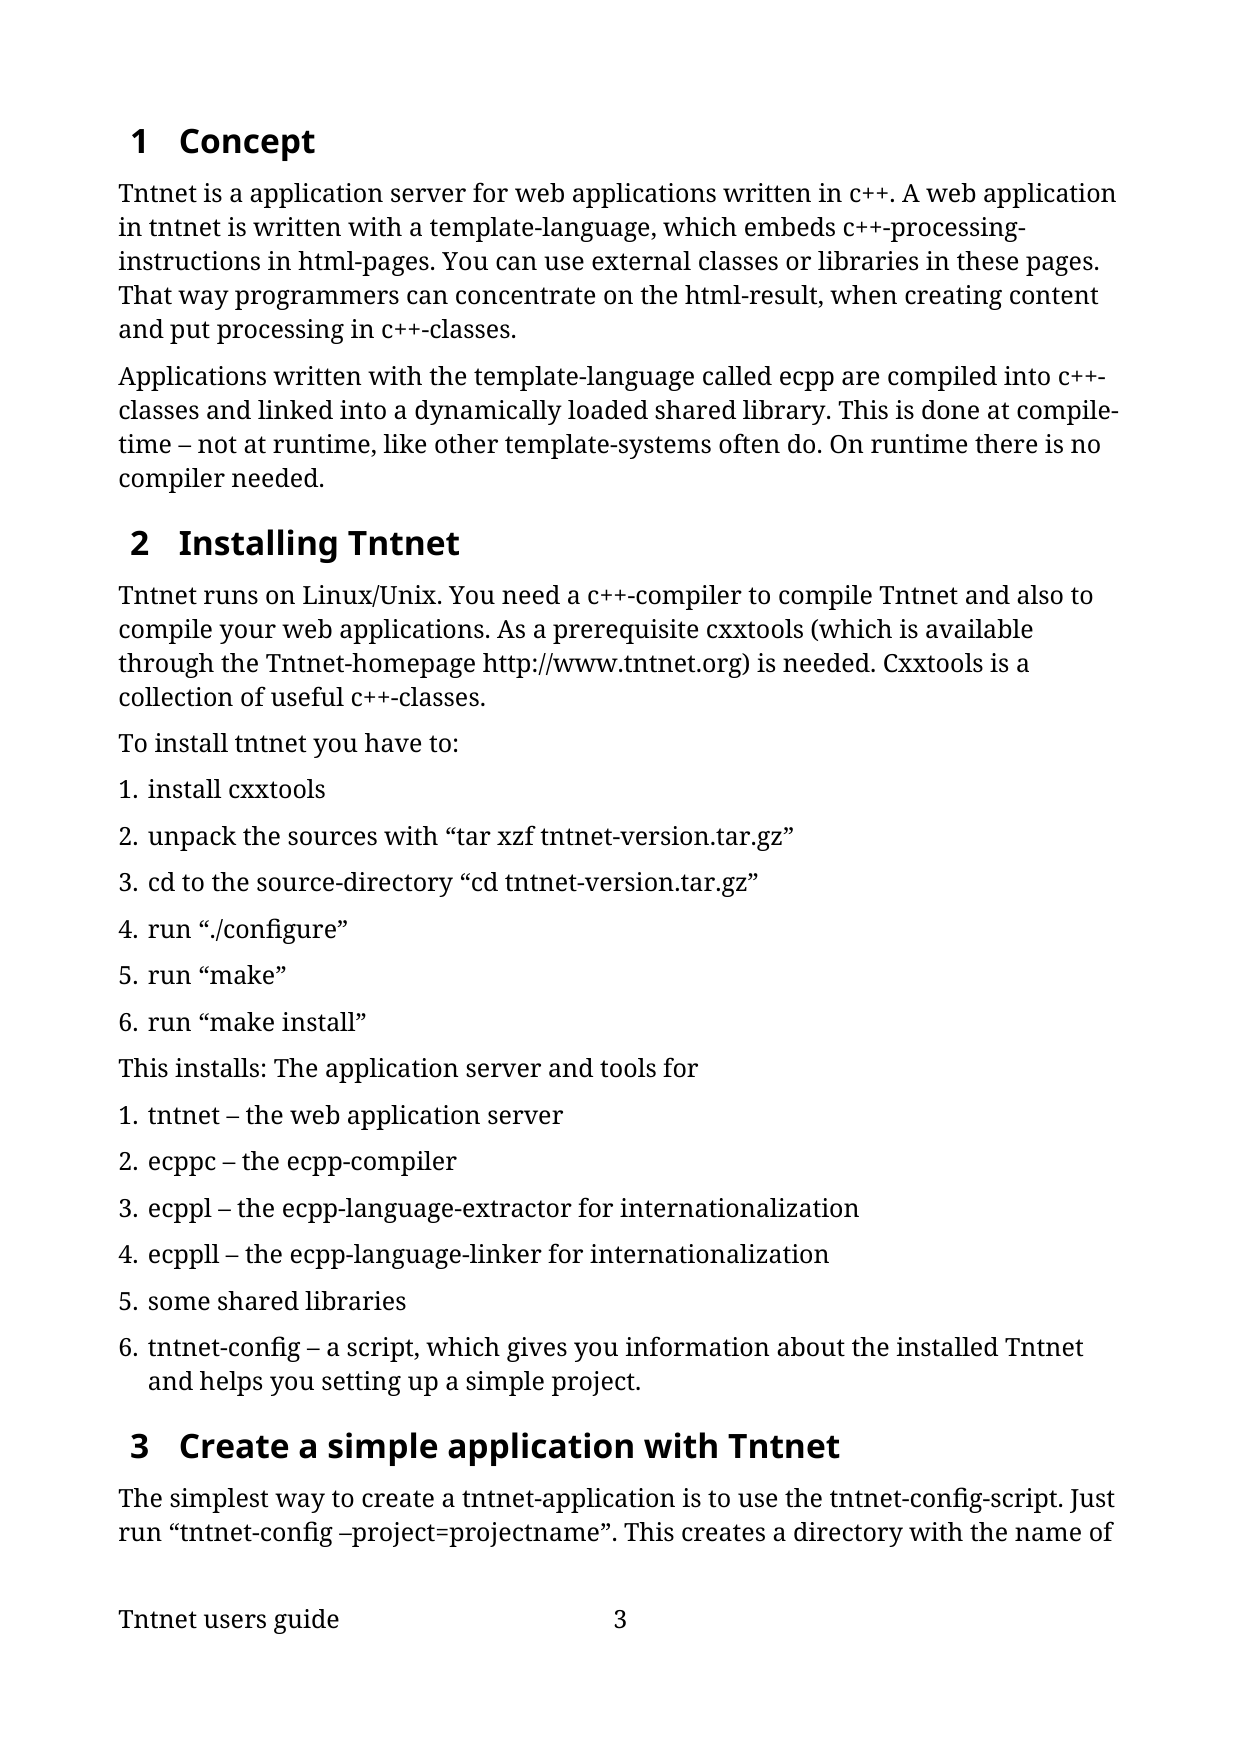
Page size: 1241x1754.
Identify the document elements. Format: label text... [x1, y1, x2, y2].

list tntnet – the web application server [118, 1097, 1122, 1131]
list run “make” [118, 958, 1122, 992]
list tntnet-config – a script, which gives you information about the installed Tntnet and helps you setting up a simple project. [118, 1329, 1122, 1397]
list ecppll – the ecpp-language-linker for internationalization [118, 1237, 1122, 1271]
text To install tntnet you have to: [118, 726, 1122, 759]
subtitle Concept [118, 118, 1122, 164]
list unpack the sources with “tar xzf tntnet-version.tar.gz” [118, 818, 1122, 852]
list run “make install” [118, 1004, 1122, 1038]
text This installs: The application server and tools for [118, 1051, 1122, 1085]
subtitle Installing Tntnet [118, 519, 1122, 565]
text The simplest way to create a tntnet-application is to use the tntnet-config-script. Just run “tntnet-config –project=projectname”. This creates a directory with the name of [118, 1481, 1122, 1548]
text Tntnet is a application server for web applications written in c++. A web application in tntnet is written with a template-language, which embeds c++-processing-instructions in html-pages. You can use external classes or libraries in these pages. That way programmers can concentrate on the html-result, when creating content and put processing in c++-classes. [118, 176, 1122, 346]
list ecppc – the ecpp-compiler [118, 1144, 1122, 1178]
text Applications written with the template-language called ecpp are compiled into c++-classes and linked into a dynamically loaded shared library. This is done at compile-time – not at runtime, like other template-systems often do. On runtime there is no compiler needed. [118, 358, 1122, 494]
list run “./configure” [118, 911, 1122, 945]
list cd to the source-directory “cd tntnet-version.tar.gz” [118, 865, 1122, 899]
subtitle Create a simple application with Tntnet [118, 1422, 1122, 1468]
text Tntnet runs on Linux/Unix. You need a c++-compiler to compile Tntnet and also to compile your web applications. As a prerequisite cxxtools (which is available through the Tntnet-homepage http://www.tntnet.org) is needed. Cxxtools is a collection of useful c++-classes. [118, 577, 1122, 713]
list install cxxtools [118, 772, 1122, 806]
list ecppl – the ecpp-language-extractor for internationalization [118, 1190, 1122, 1224]
list some shared libraries [118, 1283, 1122, 1317]
